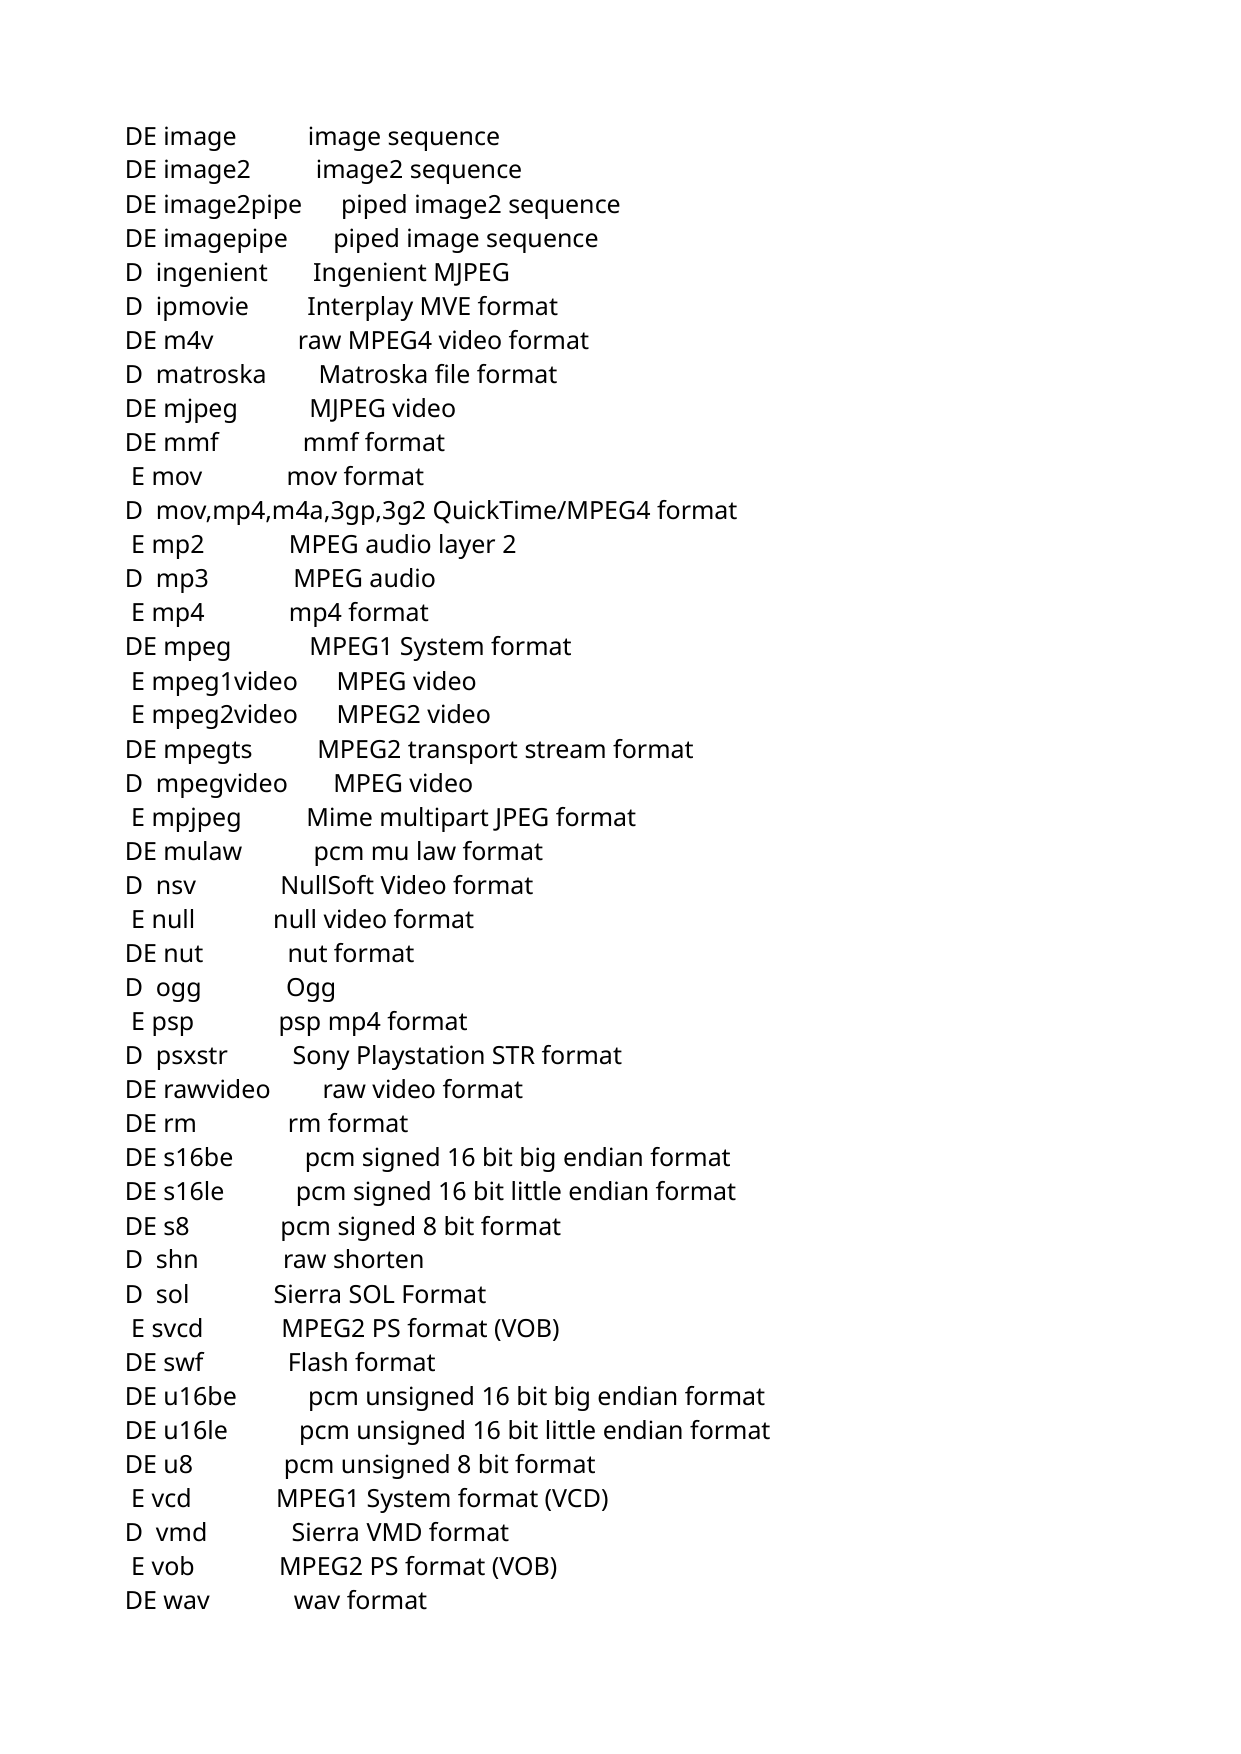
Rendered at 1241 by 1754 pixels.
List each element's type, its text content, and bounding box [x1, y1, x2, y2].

text DE u16le pcm unsigned 16 bit little endian format [118, 1412, 1122, 1447]
text D mp3 MPEG audio [118, 561, 1122, 595]
text E mp4 mp4 format [118, 595, 1122, 629]
text D vmd Sierra VMD format [118, 1515, 1122, 1549]
text E mpeg2video MPEG2 video [118, 697, 1122, 731]
text DE swf Flash format [118, 1344, 1122, 1378]
text DE s8 pcm signed 8 bit format [118, 1208, 1122, 1242]
text DE u8 pcm unsigned 8 bit format [118, 1447, 1122, 1481]
text DE wav wav format [118, 1583, 1122, 1617]
text DE imagepipe piped image sequence [118, 220, 1122, 254]
text E mp2 MPEG audio layer 2 [118, 527, 1122, 561]
text D mpegvideo MPEG video [118, 765, 1122, 799]
text E mov mov format [118, 459, 1122, 493]
text D shn raw shorten [118, 1242, 1122, 1276]
text E null null video format [118, 902, 1122, 936]
text D matroska Matroska file format [118, 357, 1122, 391]
text DE mulaw pcm mu law format [118, 833, 1122, 867]
text DE mjpeg MJPEG video [118, 391, 1122, 425]
text D ingenient Ingenient MJPEG [118, 254, 1122, 288]
text DE m4v raw MPEG4 video format [118, 322, 1122, 357]
text DE image2 image2 sequence [118, 152, 1122, 186]
text DE mpegts MPEG2 transport stream format [118, 731, 1122, 765]
text DE mmf mmf format [118, 425, 1122, 459]
text D nsv NullSoft Video format [118, 867, 1122, 902]
text E mpeg1video MPEG video [118, 663, 1122, 697]
text DE rawvideo raw video format [118, 1072, 1122, 1106]
text D ogg Ogg [118, 970, 1122, 1004]
text DE mpeg MPEG1 System format [118, 629, 1122, 663]
text DE nut nut format [118, 936, 1122, 970]
text E svcd MPEG2 PS format (VOB) [118, 1310, 1122, 1344]
text D psxstr Sony Playstation STR format [118, 1038, 1122, 1072]
text DE rm rm format [118, 1106, 1122, 1140]
text D ipmovie Interplay MVE format [118, 288, 1122, 322]
text E psp psp mp4 format [118, 1004, 1122, 1038]
text DE image2pipe piped image2 sequence [118, 186, 1122, 220]
text DE s16be pcm signed 16 bit big endian format [118, 1140, 1122, 1174]
text E mpjpeg Mime multipart JPEG format [118, 799, 1122, 833]
text E vob MPEG2 PS format (VOB) [118, 1549, 1122, 1583]
text DE s16le pcm signed 16 bit little endian format [118, 1174, 1122, 1208]
text DE u16be pcm unsigned 16 bit big endian format [118, 1378, 1122, 1412]
text D sol Sierra SOL Format [118, 1276, 1122, 1310]
text DE image image sequence [118, 118, 1122, 152]
text E vcd MPEG1 System format (VCD) [118, 1481, 1122, 1515]
text D mov,mp4,m4a,3gp,3g2 QuickTime/MPEG4 format [118, 493, 1122, 527]
